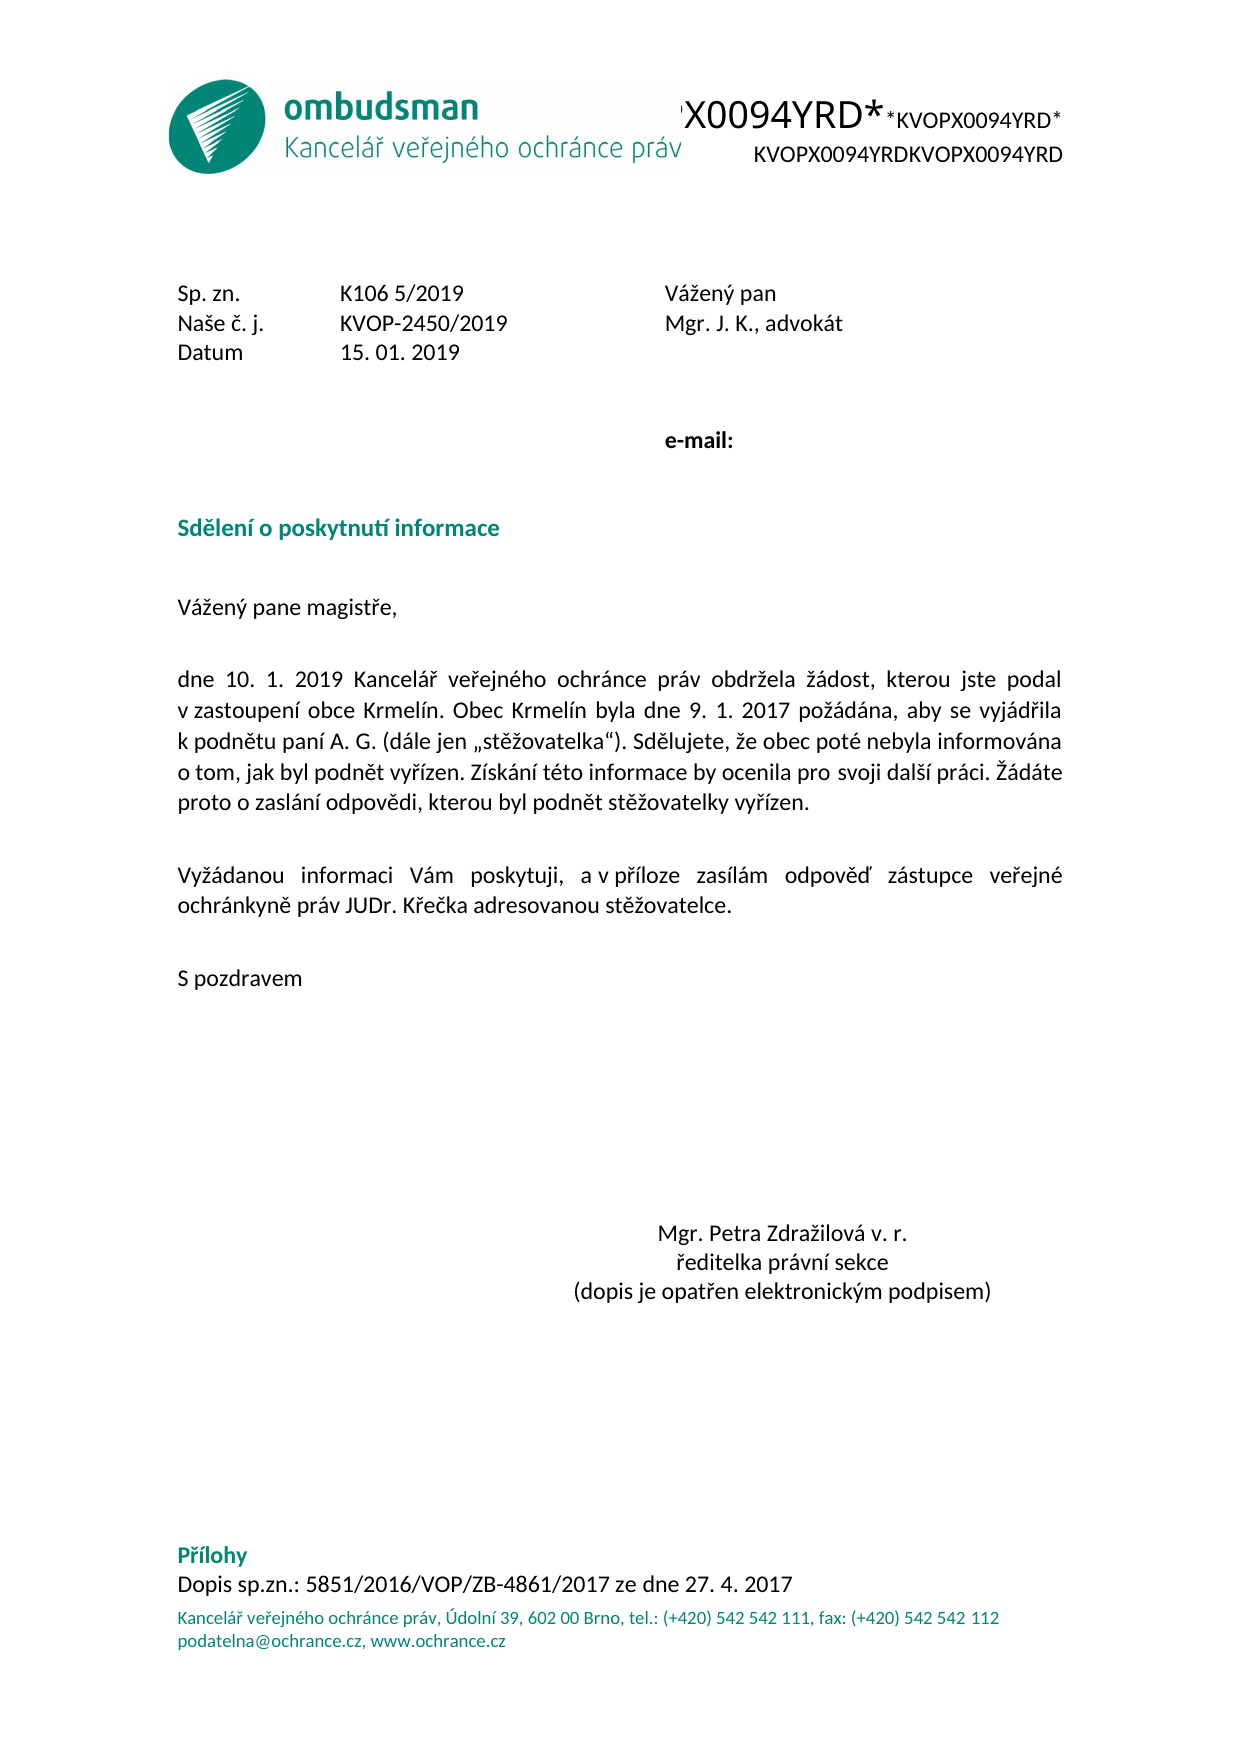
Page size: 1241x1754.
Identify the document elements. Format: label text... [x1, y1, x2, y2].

text Vážený pane magistře, [177, 592, 1063, 621]
text dne 10. 1. 2019 Kancelář veřejného ochránce práv obdržela žádost, kterou jste podal v zastoupení obce Krmelín. Obec Krmelín byla dne 9. 1. 2017 požádána, aby se vyjádřila k podnětu paní A. G. (dále jen „stěžovatelka“). Sdělujete, že obec poté nebyla informována o tom, jak byl podnět vyřízen. Získání této informace by ocenila pro svoji další práci. Žádáte proto o zaslání odpovědi, kterou byl podnět stěžovatelky vyřízen. [177, 664, 1063, 817]
text Přílohy [177, 1540, 1063, 1569]
table_header Sp. zn. Naše č. j. Datum [177, 220, 340, 513]
text ředitelka právní sekce [502, 1247, 1063, 1276]
text Vyžádanou informaci Vám poskytuji, a v příloze zasílám odpověď zástupce veřejné ochránkyně práv JUDr. Křečka adresovanou stěžovatelce. [177, 860, 1063, 920]
table_header K106 5/2019 KVOP-2450/2019 15. 01. 2019 [340, 220, 664, 513]
text (dopis je opatřen elektronickým podpisem) [502, 1276, 1063, 1306]
text S pozdravem [177, 963, 1063, 992]
text Dopis sp.zn.: 5851/2016/VOP/ZB-4861/2017 ze dne 27. 4. 2017 [177, 1569, 1063, 1598]
table_header Vážený pan Mgr. J. K., advokát e-mail: [665, 220, 1085, 513]
subtitle Sdělení o poskytnutí informace [177, 513, 1063, 543]
text Mgr. Petra Zdražilová v. r. [502, 1218, 1063, 1247]
